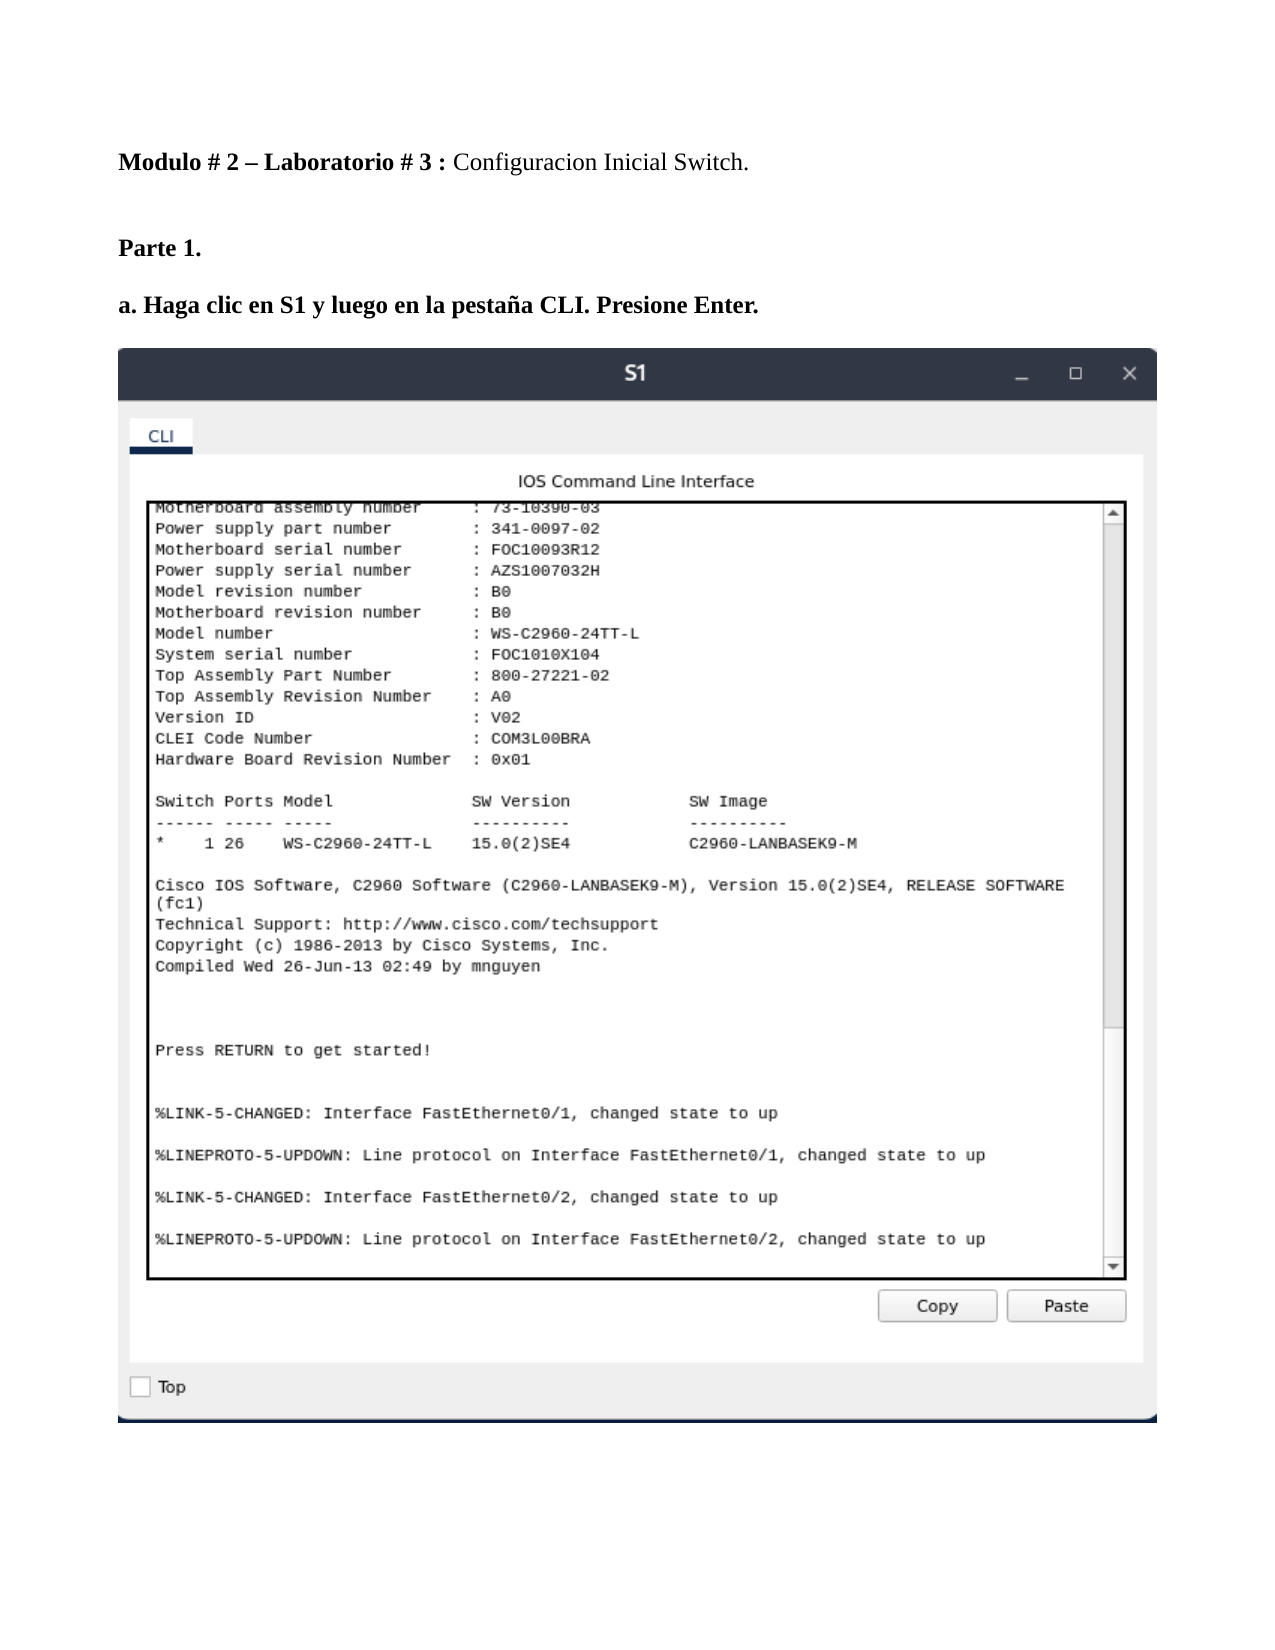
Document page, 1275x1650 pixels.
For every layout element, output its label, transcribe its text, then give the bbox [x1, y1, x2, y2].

text Modulo # 2 – Laboratorio # 3 : Configuracion Inicial Switch. [118, 147, 1157, 176]
picture [118, 348, 1157, 1423]
text Parte 1. [118, 233, 1157, 262]
text a. Haga clic en S1 y luego en la pestaña CLI. Presione Enter. [118, 291, 1157, 319]
